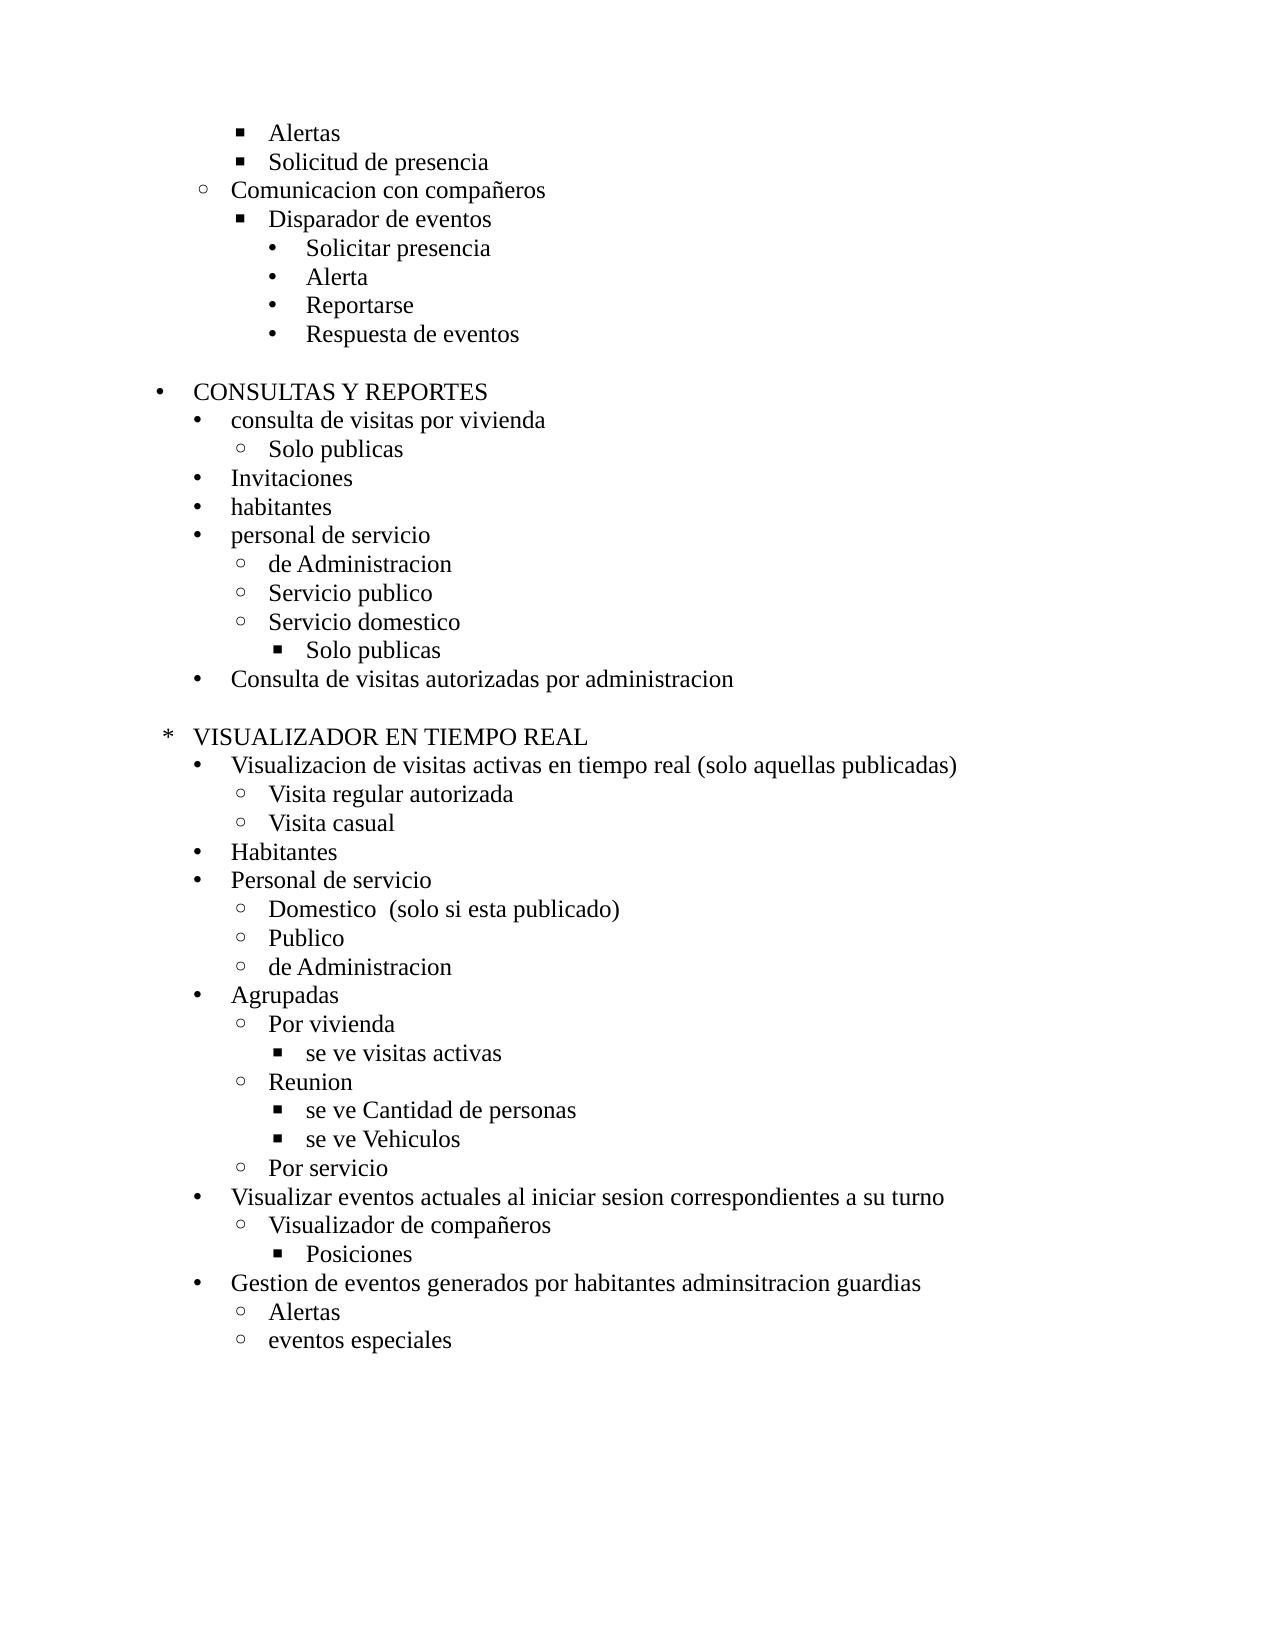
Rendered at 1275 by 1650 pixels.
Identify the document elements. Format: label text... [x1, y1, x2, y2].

list Posiciones [268, 1239, 1157, 1268]
list eventos especiales [231, 1326, 1157, 1354]
list Servicio publico [231, 578, 1157, 607]
list Habitantes [193, 837, 1157, 866]
list Por vivienda [231, 1009, 1157, 1038]
list Por servicio [231, 1153, 1157, 1182]
list Solicitar presencia [268, 233, 1157, 262]
list se ve visitas activas [268, 1038, 1157, 1067]
list Alertas [231, 1297, 1157, 1326]
list CONSULTAS Y REPORTES [156, 377, 1157, 406]
list Disparador de eventos [231, 204, 1157, 233]
list de Administracion [231, 952, 1157, 981]
list de Administracion [231, 549, 1157, 578]
list Solo publicas [268, 636, 1157, 664]
list Personal de servicio [193, 866, 1157, 894]
list Domestico (solo si esta publicado) [231, 894, 1157, 923]
list Agrupadas [193, 981, 1157, 1009]
list consulta de visitas por vivienda [193, 406, 1157, 434]
list se ve Cantidad de personas [268, 1096, 1157, 1124]
list Servicio domestico [231, 607, 1157, 636]
list Respuesta de eventos [268, 319, 1157, 348]
list Visita casual [231, 808, 1157, 837]
list Solicitud de presencia [231, 147, 1157, 176]
list Gestion de eventos generados por habitantes adminsitracion guardias [193, 1268, 1157, 1297]
list Invitaciones [193, 463, 1157, 492]
list Alertas [231, 118, 1157, 147]
text * VISUALIZADOR EN TIEMPO REAL [118, 722, 1157, 751]
list Publico [231, 923, 1157, 952]
list Visualizar eventos actuales al iniciar sesion correspondientes a su turno [193, 1182, 1157, 1211]
list Visualizacion de visitas activas en tiempo real (solo aquellas publicadas) [193, 751, 1157, 779]
list Consulta de visitas autorizadas por administracion [193, 664, 1157, 693]
list Reportarse [268, 291, 1157, 319]
list se ve Vehiculos [268, 1124, 1157, 1153]
list habitantes [193, 492, 1157, 521]
list Reunion [231, 1067, 1157, 1096]
list Alerta [268, 262, 1157, 291]
list Comunicacion con compañeros [193, 176, 1157, 204]
list Visita regular autorizada [231, 779, 1157, 808]
list Solo publicas [231, 434, 1157, 463]
list Visualizador de compañeros [231, 1211, 1157, 1239]
list personal de servicio [193, 521, 1157, 549]
